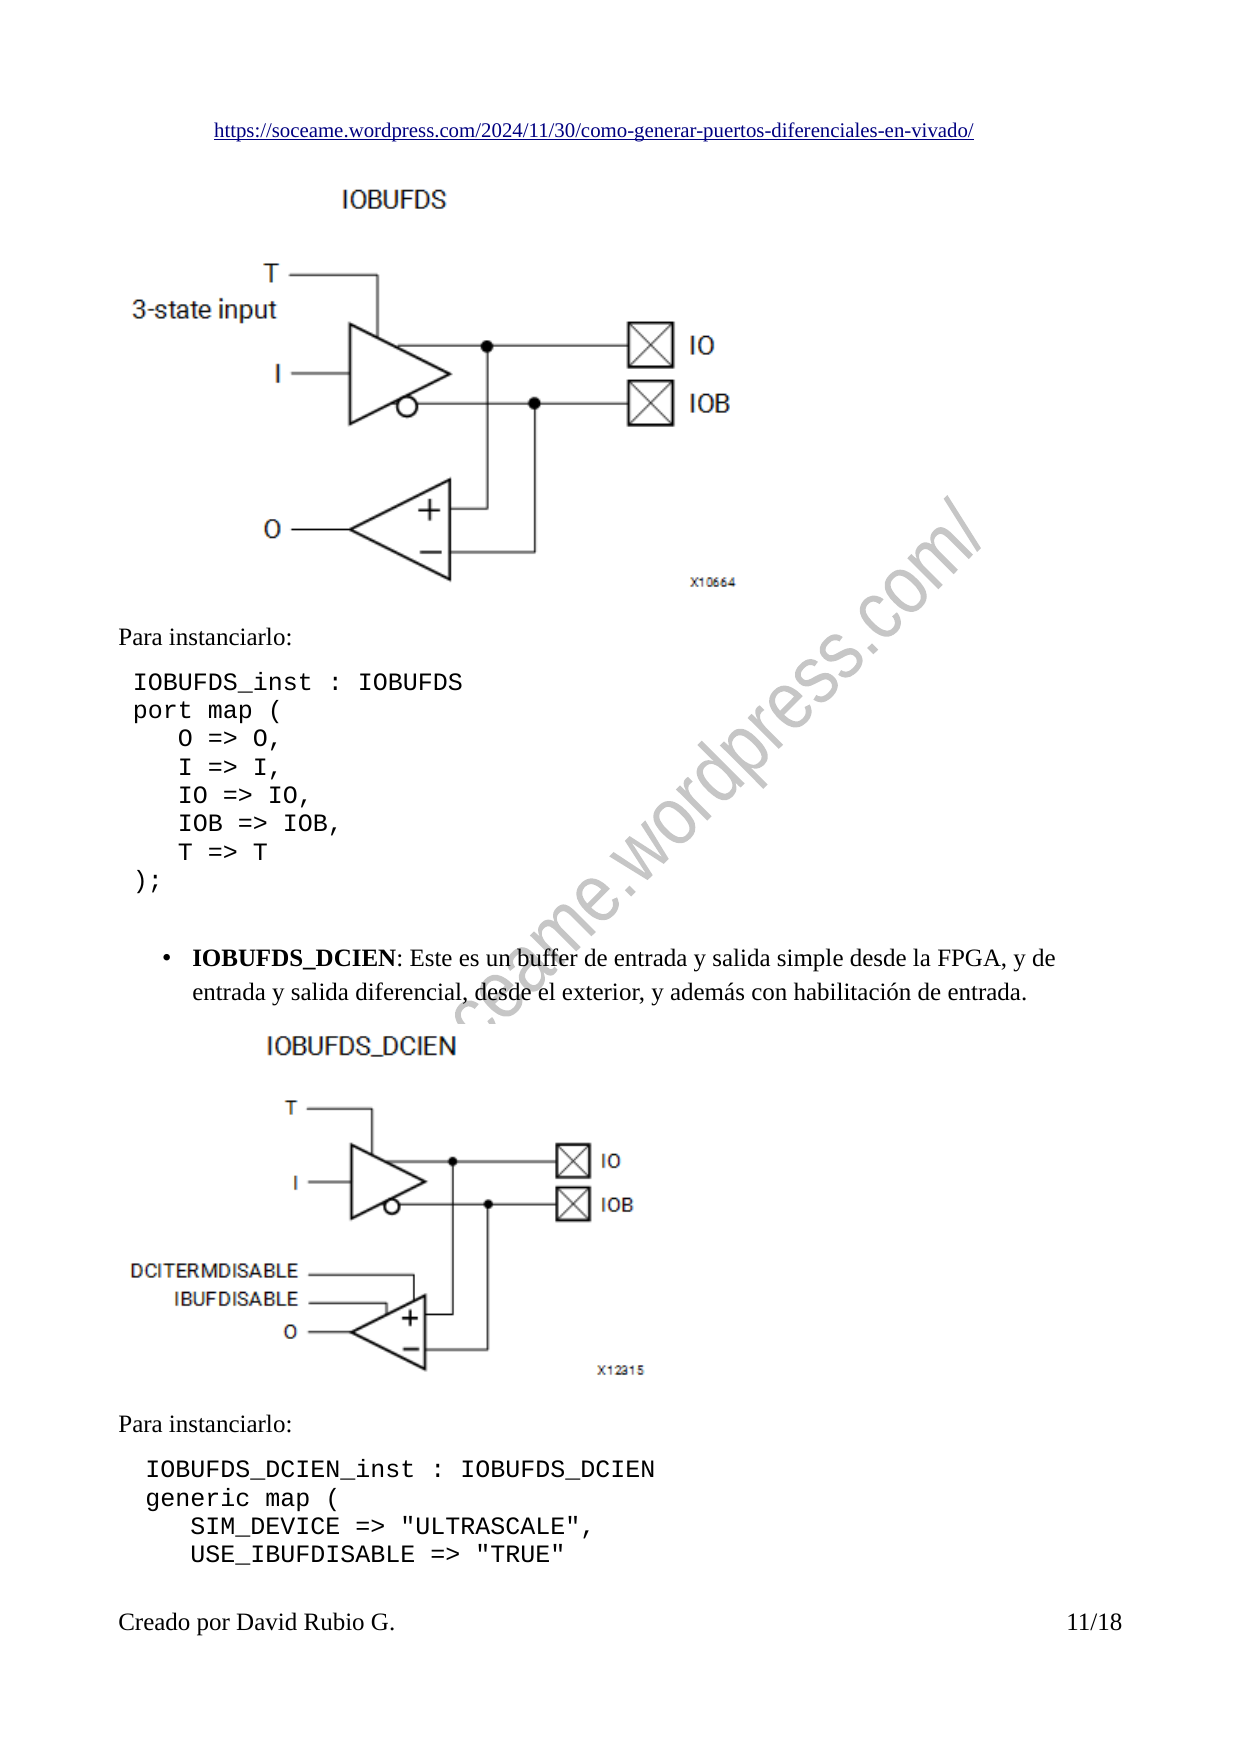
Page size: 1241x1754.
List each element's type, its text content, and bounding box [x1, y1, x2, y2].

table_header [118, 669, 133, 896]
list IOBUFDS_DCIEN: Este es un buffer de entrada y salida simple desde la FPGA, y de entrada y salida diferencial, desde el exterior, y además con habilitación de entrada. [522, 943, 1122, 1005]
list IOBUFDS_DCIEN: Este es un buffer de entrada y salida simple desde la FPGA, y de entrada y salida diferencial, desde el exterior, y además con habilitación de entrada. [162, 943, 545, 1005]
picture [118, 177, 744, 598]
table_header [118, 1457, 145, 1570]
text Para instanciarlo: [118, 1409, 1122, 1438]
text Para instanciarlo: [118, 622, 1122, 650]
picture [118, 1024, 651, 1386]
table_header IOBUFDS_DCIEN_inst : IOBUFDS_DCIEN generic map ( SIM_DEVICE => "ULTRASCALE", USE_IBUFDISABLE => "TRUE" [145, 1457, 702, 1570]
table_header IOBUFDS_inst : IOBUFDS port map ( O => O, I => I, IO => IO, IOB => IOB, T => T ); [133, 669, 465, 896]
